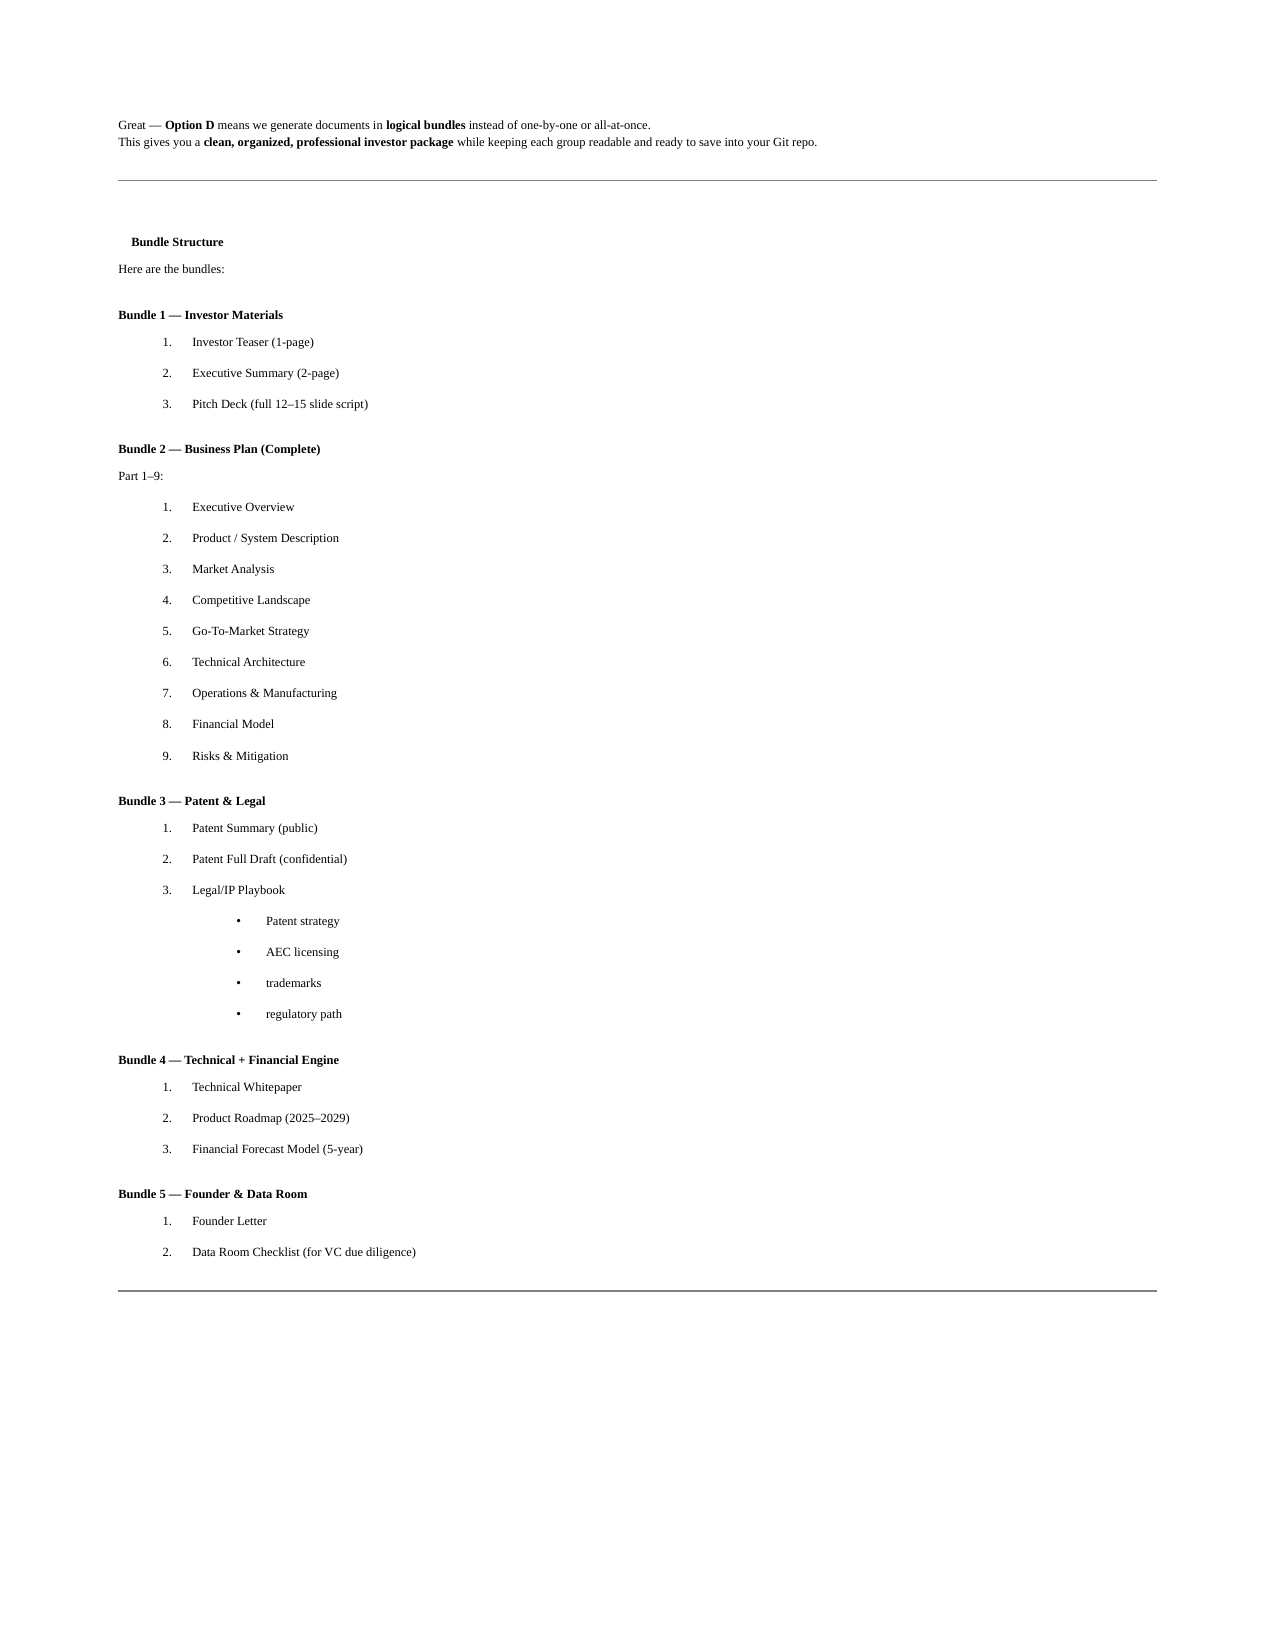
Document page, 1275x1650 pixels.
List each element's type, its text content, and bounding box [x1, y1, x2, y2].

list Operations & Manufacturing [162, 686, 1157, 701]
list Founder Letter [162, 1214, 1157, 1228]
list Financial Model [162, 717, 1157, 732]
subtitle Bundle 1 — Investor Materials [118, 307, 1157, 322]
list Executive Summary (2-page) [162, 365, 1157, 380]
list Legal/IP Playbook [162, 883, 1157, 897]
text Part 1–9: [118, 469, 1157, 483]
list Pitch Deck (full 12–15 slide script) [162, 396, 1157, 411]
list Go-To-Market Strategy [162, 624, 1157, 638]
list AEC licensing [236, 945, 1157, 959]
list Technical Whitepaper [162, 1079, 1157, 1094]
list Data Room Checklist (for VC due diligence) [162, 1245, 1157, 1259]
list Competitive Landscape [162, 593, 1157, 607]
list Patent Summary (public) [162, 821, 1157, 835]
text Great — Option D means we generate documents in logical bundles instead of one-by-one or all-at-once. This gives you a clean, organized, professional investor package while keeping each group readable and ready to save into your Git repo. [118, 118, 1157, 149]
list Executive Overview [162, 500, 1157, 514]
subtitle Bundle 4 — Technical + Financial Engine [118, 1053, 1157, 1067]
subtitle Bundle 2 — Business Plan (Complete) [118, 442, 1157, 456]
list regulatory path [236, 1007, 1157, 1021]
list Product Roadmap (2025–2029) [162, 1111, 1157, 1125]
list Investor Teaser (1-page) [162, 334, 1157, 349]
list Patent Full Draft (confidential) [162, 852, 1157, 866]
list Market Analysis [162, 562, 1157, 576]
list Risks & Mitigation [162, 748, 1157, 763]
list Financial Forecast Model (5-year) [162, 1142, 1157, 1156]
list Patent strategy [236, 914, 1157, 928]
list Technical Architecture [162, 655, 1157, 669]
list trademarks [236, 976, 1157, 990]
subtitle Bundle 5 — Founder & Data Room [118, 1187, 1157, 1202]
subtitle ✅ Bundle Structure [118, 235, 1157, 249]
text Here are the bundles: [118, 262, 1157, 276]
list Product / System Description [162, 531, 1157, 545]
subtitle Bundle 3 — Patent & Legal [118, 794, 1157, 808]
